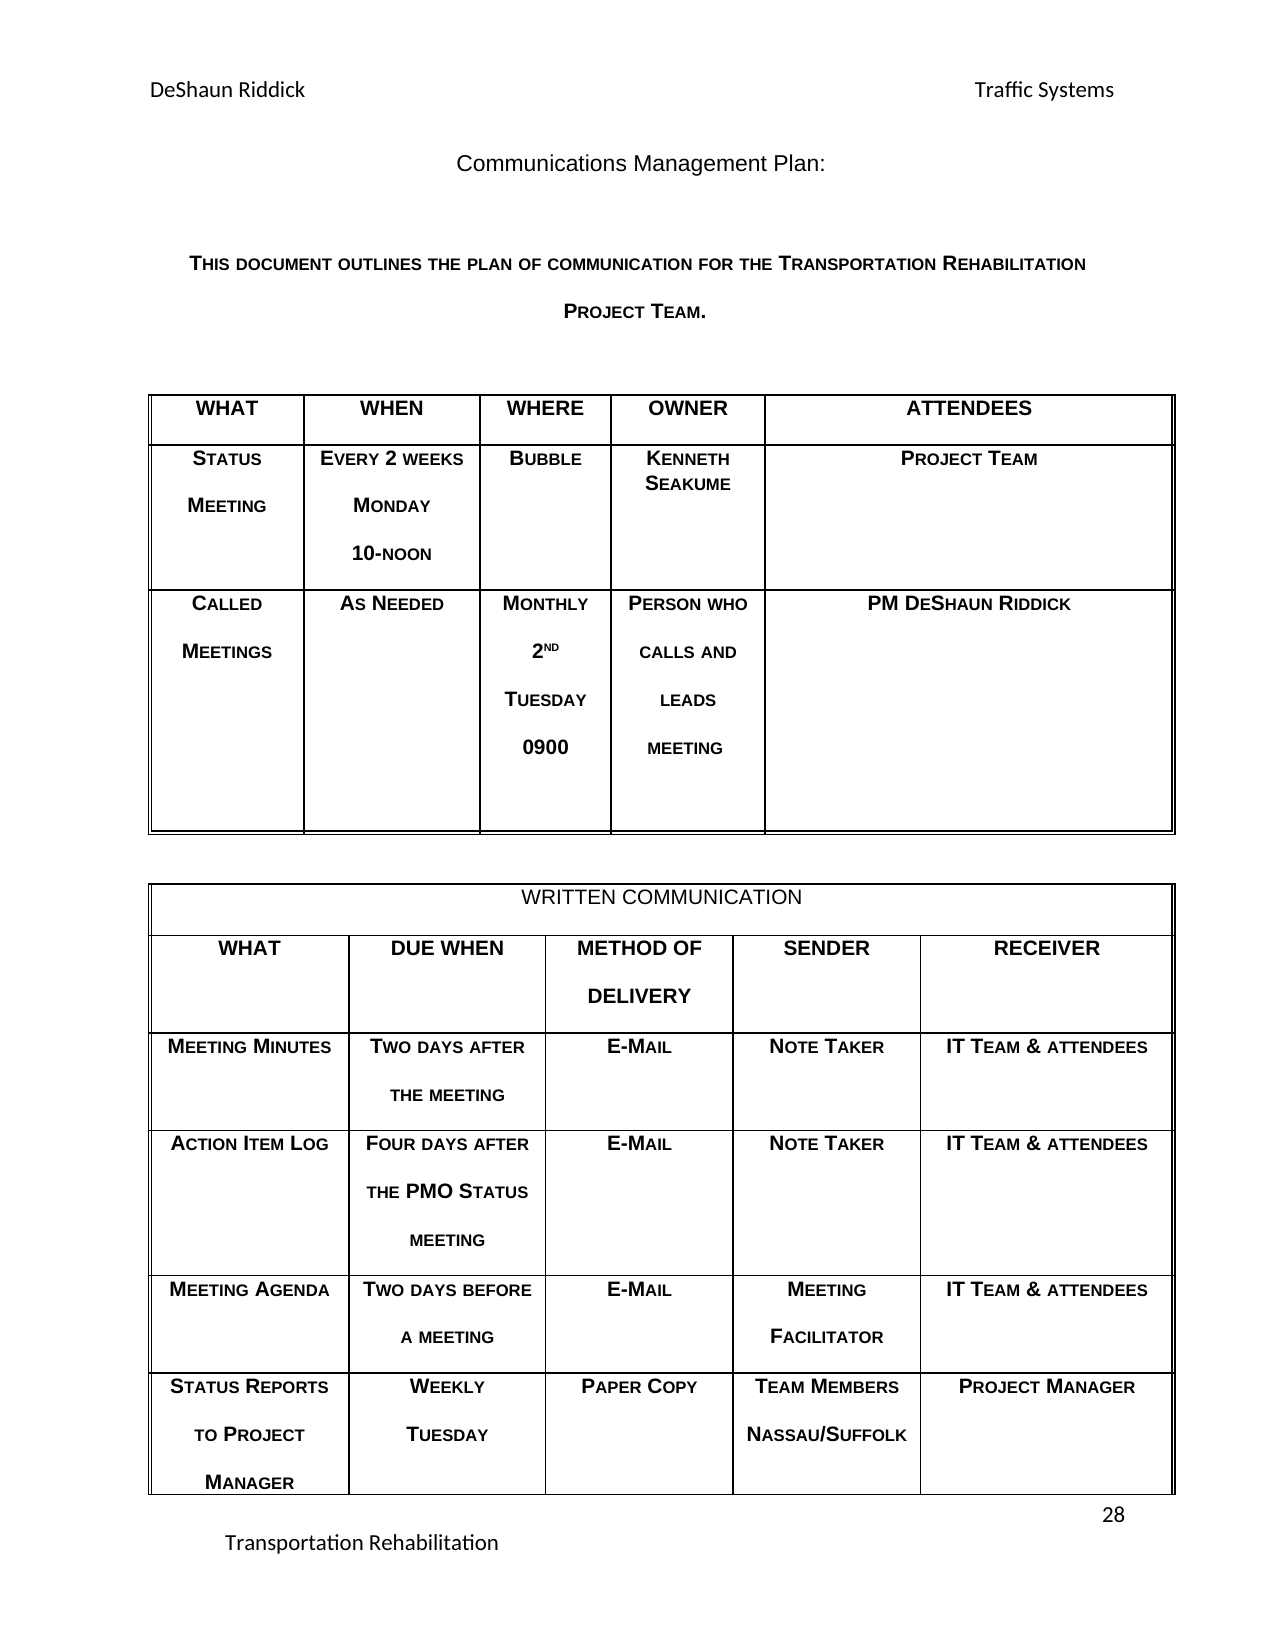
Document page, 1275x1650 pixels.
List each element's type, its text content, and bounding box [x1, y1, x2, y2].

table_cell METHOD OF DELIVERY [546, 936, 732, 1032]
table_cell As Needed [305, 591, 479, 830]
table_cell E-Mail [546, 1131, 732, 1275]
table_header WRITTEN COMMUNICATION [152, 885, 1171, 935]
table_cell Meeting Facilitator [734, 1276, 920, 1372]
table_cell Two days before a meeting [350, 1276, 545, 1372]
table_cell E-Mail [546, 1034, 732, 1129]
table_cell Paper Copy [546, 1374, 732, 1493]
table_cell IT Team & attendees [921, 1034, 1171, 1129]
table_header WHEN [305, 396, 479, 444]
table_cell Person who calls and leads meeting [612, 591, 764, 830]
table_cell E-Mail [546, 1276, 732, 1372]
table_cell SENDER [734, 936, 920, 1032]
table_cell Two days after the meeting [350, 1034, 545, 1129]
table_cell Note Taker [734, 1034, 920, 1129]
table_header WHAT [152, 396, 303, 444]
table_header OWNER [612, 396, 764, 444]
table_header WHERE [481, 396, 610, 444]
table_cell Meeting Agenda [152, 1276, 348, 1372]
table_cell Project Team [766, 446, 1171, 589]
table_cell DUE WHEN [350, 936, 545, 1032]
table_cell Team Members Nassau/Suffolk [734, 1374, 920, 1493]
table_cell Four days after the PMO Status meeting [350, 1131, 545, 1275]
table_cell Monthly 2nd Tuesday 0900 [481, 591, 610, 830]
table_cell IT Team & attendees [921, 1131, 1171, 1275]
table_cell Called Meetings [152, 591, 303, 830]
table_cell RECEIVER [921, 936, 1171, 1032]
table_cell Weekly Tuesday [350, 1374, 545, 1493]
table_cell IT Team & attendees [921, 1276, 1171, 1372]
table_cell Every 2 weeks Monday 10-noon [305, 446, 479, 589]
table_cell Bubble [481, 446, 610, 589]
table_cell Action Item Log [152, 1131, 348, 1275]
subtitle Communications Management Plan: [150, 150, 1125, 176]
table_cell Status Reports to Project Manager [152, 1374, 348, 1493]
table_cell Project Manager [921, 1374, 1171, 1493]
table_cell WHAT [152, 936, 348, 1032]
table_cell PM DeShaun Riddick [766, 591, 1171, 830]
table_cell Meeting Minutes [152, 1034, 348, 1129]
subtitle This document outlines the plan of communication for the Transportation Rehabilitation Project Team. [150, 251, 1125, 322]
table_cell Status Meeting [152, 446, 303, 589]
table_cell Kenneth Seakume [612, 446, 764, 589]
table_header ATTENDEES [766, 396, 1171, 444]
table_cell Note Taker [734, 1131, 920, 1275]
